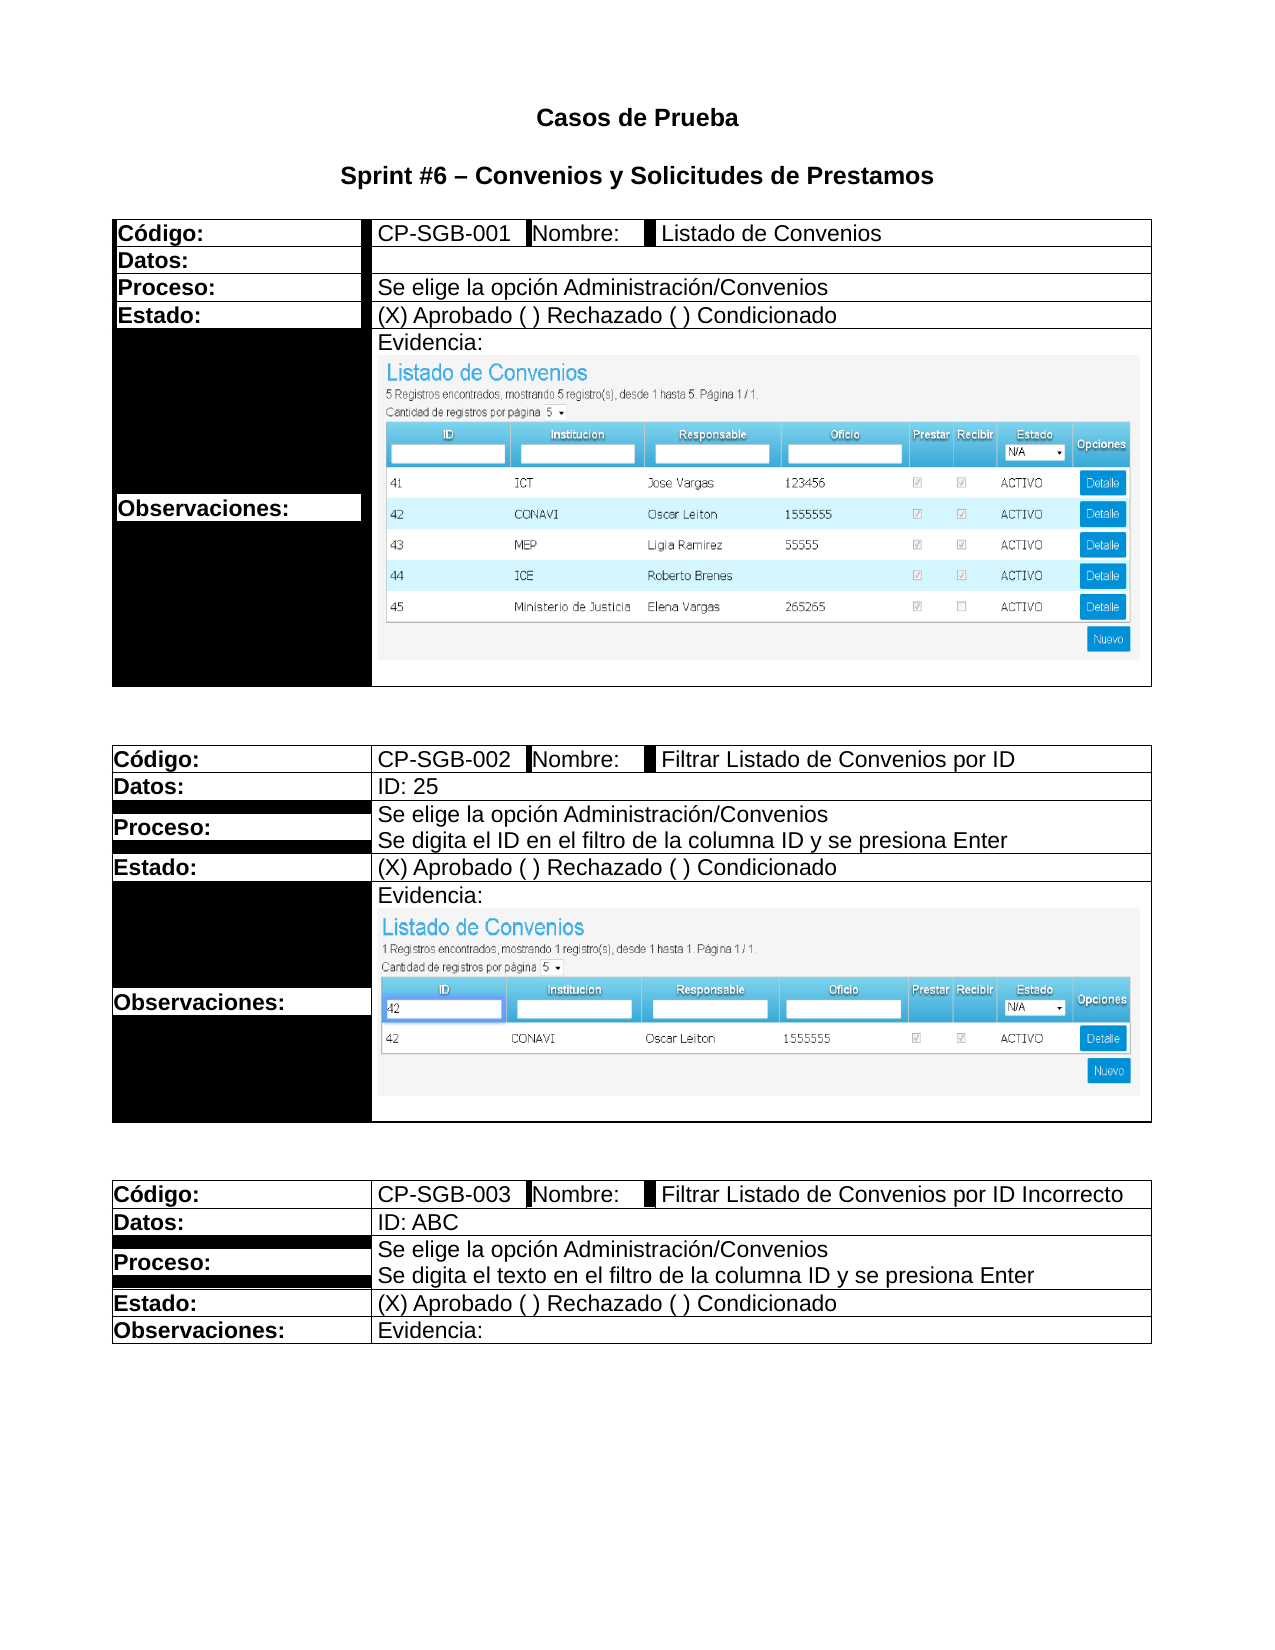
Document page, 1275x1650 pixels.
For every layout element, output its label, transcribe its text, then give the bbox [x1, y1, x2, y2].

table_cell Evidencia: [1140, 329, 1151, 686]
table_header Código: [361, 220, 371, 246]
table_header CP-SGB-003 [515, 1181, 526, 1207]
table_cell Proceso: [113, 1275, 371, 1288]
table_cell Estado: [361, 302, 371, 328]
table_cell Datos: [361, 247, 371, 273]
table_cell [1140, 247, 1151, 273]
table_cell Proceso: [113, 801, 371, 814]
table_cell ID: ABC [372, 1209, 1151, 1235]
text Casos de Prueba [118, 103, 1157, 132]
table_cell (X) Aprobado ( ) Rechazado ( ) Condicionado [372, 1290, 1151, 1316]
table_cell Observaciones: [113, 882, 371, 988]
table_cell Observaciones: [113, 1015, 371, 1121]
table_cell Evidencia: [372, 329, 377, 686]
table_cell ID: 25 [372, 773, 1151, 799]
table_cell Evidencia: [372, 1317, 1151, 1343]
table_header Nombre: [644, 1181, 655, 1207]
table_cell Proceso: [113, 840, 371, 853]
table_header Filtrar Listado de Convenios por ID [656, 746, 1151, 772]
table_cell (X) Aprobado ( ) Rechazado ( ) Condicionado [372, 854, 1151, 881]
table_cell Observaciones: [113, 329, 371, 686]
table_header Nombre: [644, 220, 655, 246]
table_cell [372, 247, 377, 273]
table_cell Se elige la opción Administración/Convenios Se digita el texto en el filtro de la columna ID y se presiona Enter [372, 1236, 1151, 1288]
table_cell Proceso: [113, 1236, 371, 1249]
table_header Nombre: [644, 746, 655, 772]
table_cell Evidencia: [372, 882, 1151, 1121]
table_cell Proceso: [361, 274, 371, 301]
text Sprint #6 – Convenios y Solicitudes de Prestamos [118, 161, 1157, 190]
table_header CP-SGB-002 [515, 746, 526, 772]
table_cell Se elige la opción Administración/Convenios Se digita el ID en el filtro de la columna ID y se presiona Enter [372, 801, 1151, 853]
table_header CP-SGB-001 [515, 220, 526, 246]
table_header Filtrar Listado de Convenios por ID Incorrecto [656, 1181, 1151, 1207]
